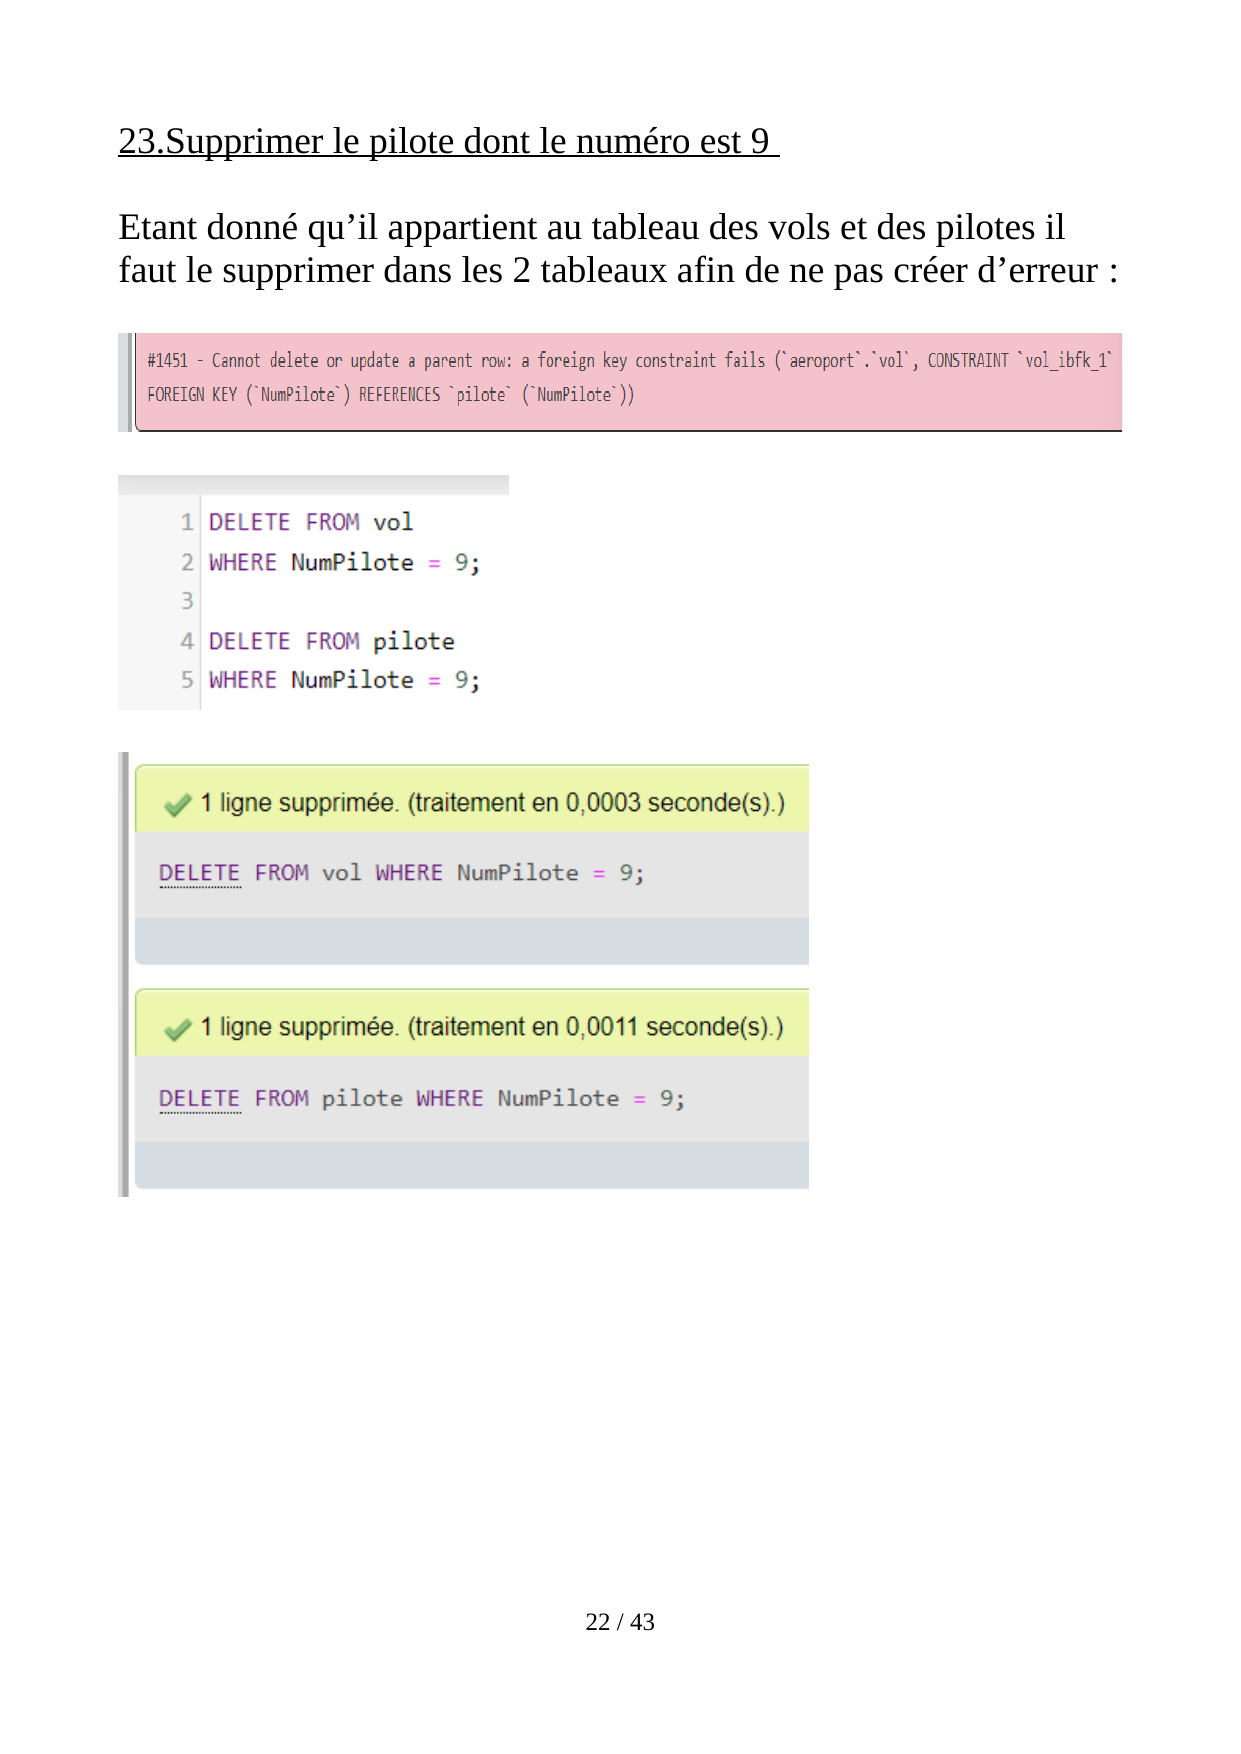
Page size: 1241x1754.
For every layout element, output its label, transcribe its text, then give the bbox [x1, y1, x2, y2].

picture [118, 752, 809, 1197]
picture [118, 333, 1123, 432]
picture [118, 475, 509, 710]
text 23.Supprimer le pilote dont le numéro est 9 [118, 118, 1122, 161]
text Etant donné qu’il appartient au tableau des vols et des pilotes il faut le supprimer dans les 2 tableaux afin de ne pas créer d’erreur : [118, 204, 1122, 291]
